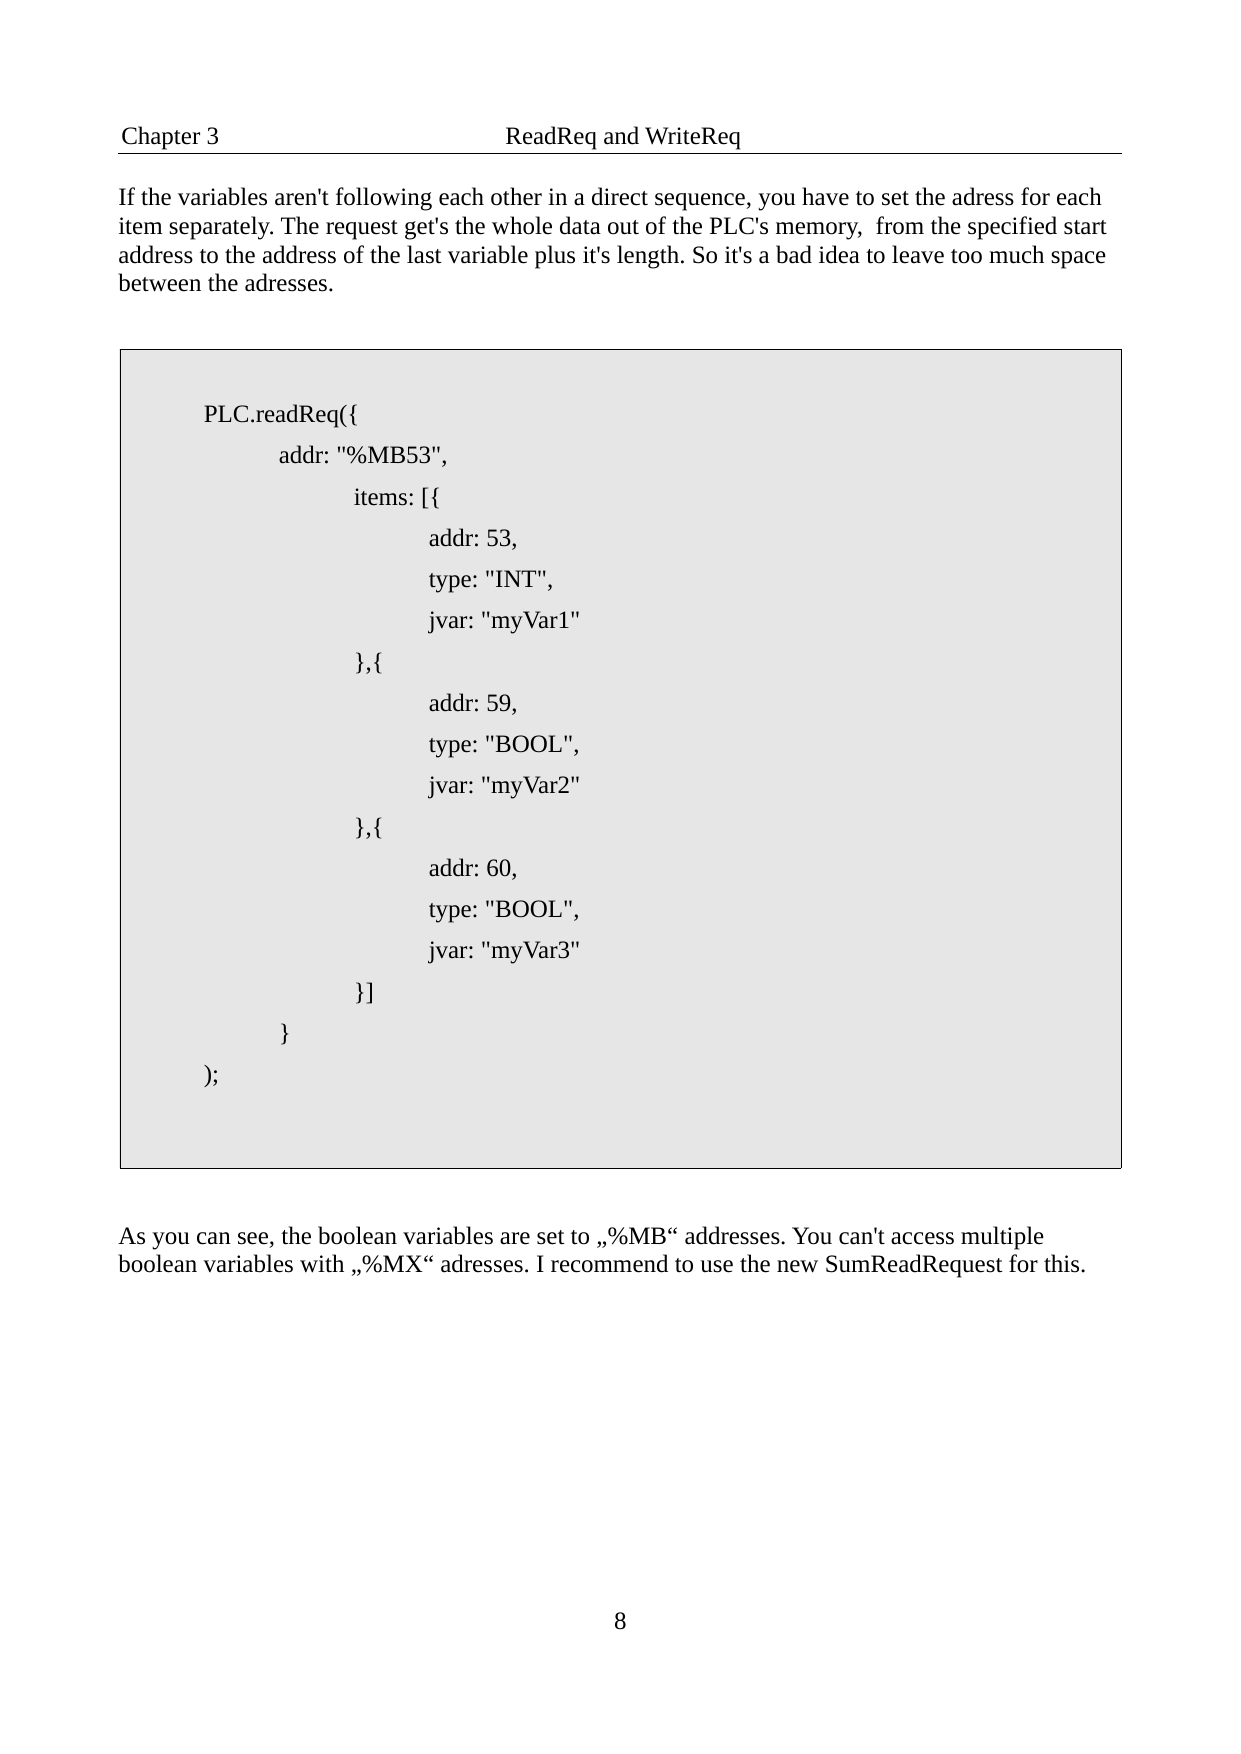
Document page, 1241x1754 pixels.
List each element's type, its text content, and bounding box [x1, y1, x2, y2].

text type: "BOOL", [128, 894, 1112, 923]
text jvar: "myVar3" [128, 935, 1112, 964]
text ); [128, 1059, 1112, 1088]
text PLC.readReq({ [128, 399, 1112, 428]
text addr: "%MB53", [128, 440, 1112, 469]
text As you can see, the boolean variables are set to „%MB“ addresses. You can't access multiple boolean variables with „%MX“ adresses. I recommend to use the new SumReadRequest for this. [118, 1221, 1122, 1278]
text type: "INT", [128, 564, 1112, 593]
text addr: 60, [128, 853, 1112, 882]
text If the variables aren't following each other in a direct sequence, you have to set the adress for each item separately. The request get's the whole data out of the PLC's memory, from the specified start address to the address of the last variable plus it's length. So it's a bad idea to leave too much space between the adresses. [118, 182, 1122, 297]
text addr: 59, [128, 688, 1112, 717]
text items: [{ [128, 482, 1112, 510]
text },{ [128, 812, 1112, 840]
text type: "BOOL", [128, 729, 1112, 758]
text } [128, 1018, 1112, 1047]
text }] [128, 977, 1112, 1005]
text jvar: "myVar1" [128, 605, 1112, 634]
text },{ [128, 647, 1112, 675]
text jvar: "myVar2" [128, 770, 1112, 799]
text addr: 53, [128, 523, 1112, 552]
